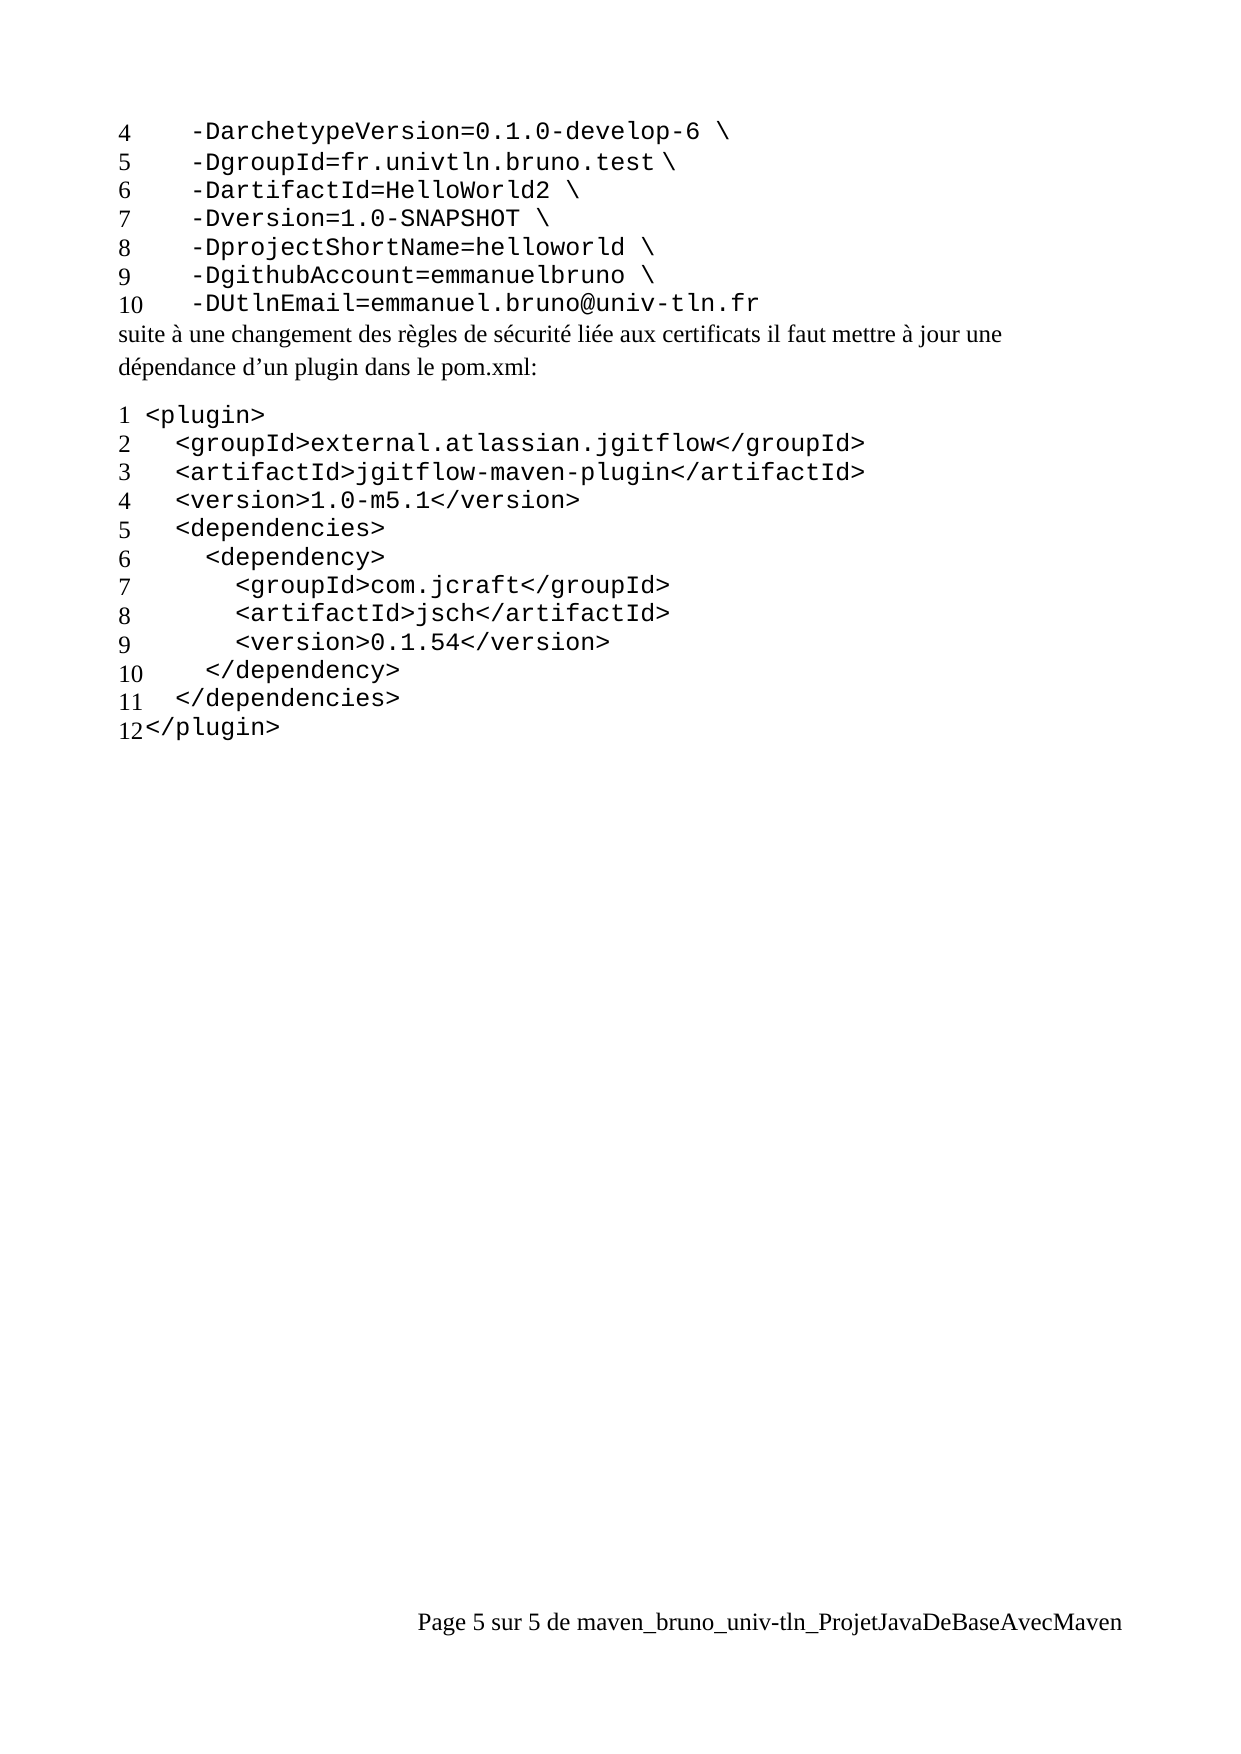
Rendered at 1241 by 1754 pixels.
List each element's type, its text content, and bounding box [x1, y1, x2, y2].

table_header <plugin> <groupId>external.atlassian.jgitflow</groupId> <artifactId>jgitflow-maven-plugin</artifactId> <version>1.0-m5.1</version> <dependencies> <dependency> <groupId>com.jcraft</groupId> <artifactId>jsch</artifactId> <version>0.1.54</version> </dependency> </dependencies> </plugin> [145, 400, 875, 745]
text suite à une changement des règles de sécurité liée aux certificats il faut mettre à jour une dépendance d’un plugin dans le pom.xml: [118, 319, 1122, 381]
table_header -DarchetypeVersion=0.1.0-develop-6 \ -DgroupId=fr.univtln.bruno.test \ -DartifactId=HelloWorld2 \ -Dversion=1.0-SNAPSHOT \ -DprojectShortName=helloworld \ -DgithubAccount=emmanuelbruno \ -DUtlnEmail=emmanuel.bruno@univ-tln.fr [145, 118, 903, 319]
table_header 4 5 6 7 8 9 10 [118, 118, 145, 319]
table_header 1 2 3 4 5 6 7 8 9 10 11 12 [118, 400, 145, 745]
